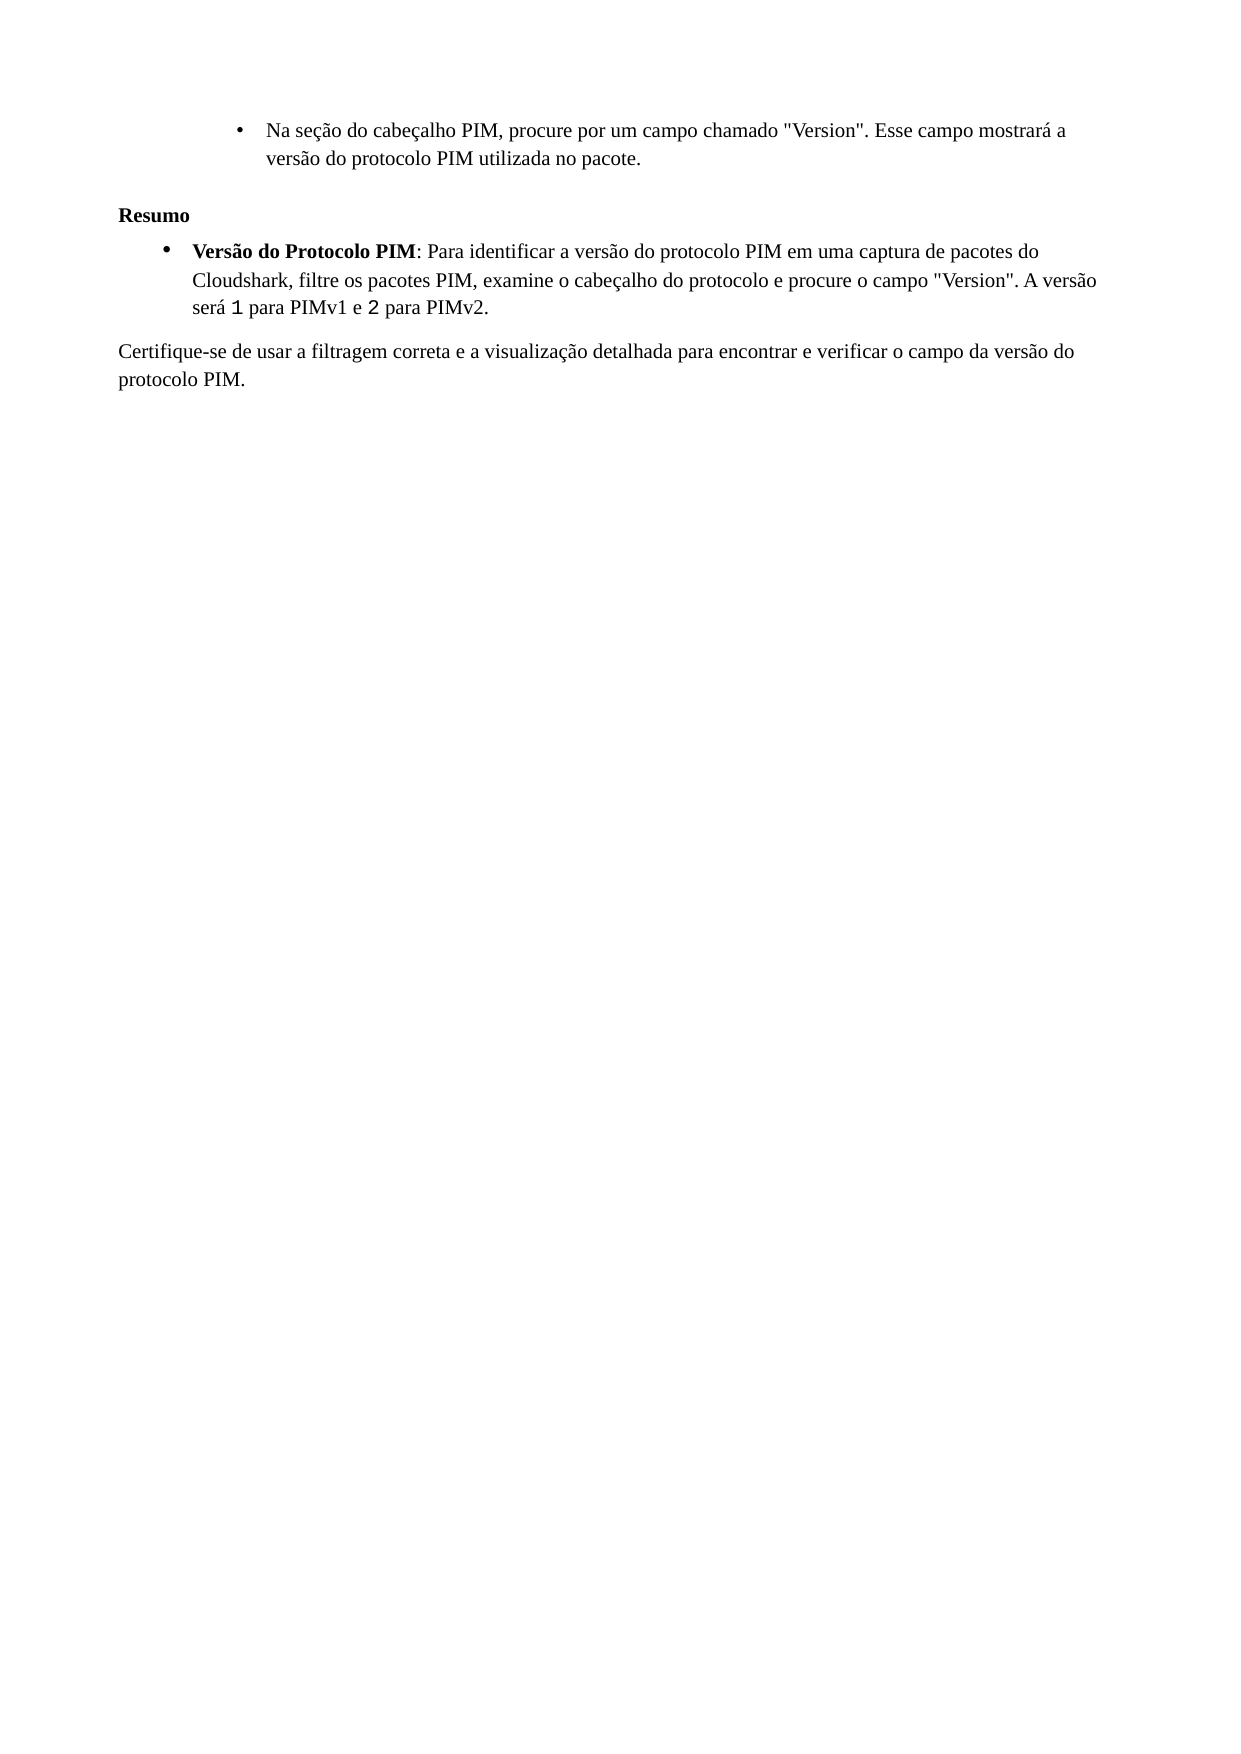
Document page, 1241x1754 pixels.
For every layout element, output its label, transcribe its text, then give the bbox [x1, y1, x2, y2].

text Certifique-se de usar a filtragem correta e a visualização detalhada para encontrar e verificar o campo da versão do protocolo PIM. [118, 339, 1122, 391]
subtitle Resumo [118, 202, 1122, 227]
list Na seção do cabeçalho PIM, procure por um campo chamado "Version". Esse campo mostrará a versão do protocolo PIM utilizada no pacote. [236, 118, 1122, 170]
list Versão do Protocolo PIM: Para identificar a versão do protocolo PIM em uma captura de pacotes do Cloudshark, filtre os pacotes PIM, examine o cabeçalho do protocolo e procure o campo "Version". A versão será 1 para PIMv1 e 2 para PIMv2. [162, 239, 1122, 321]
